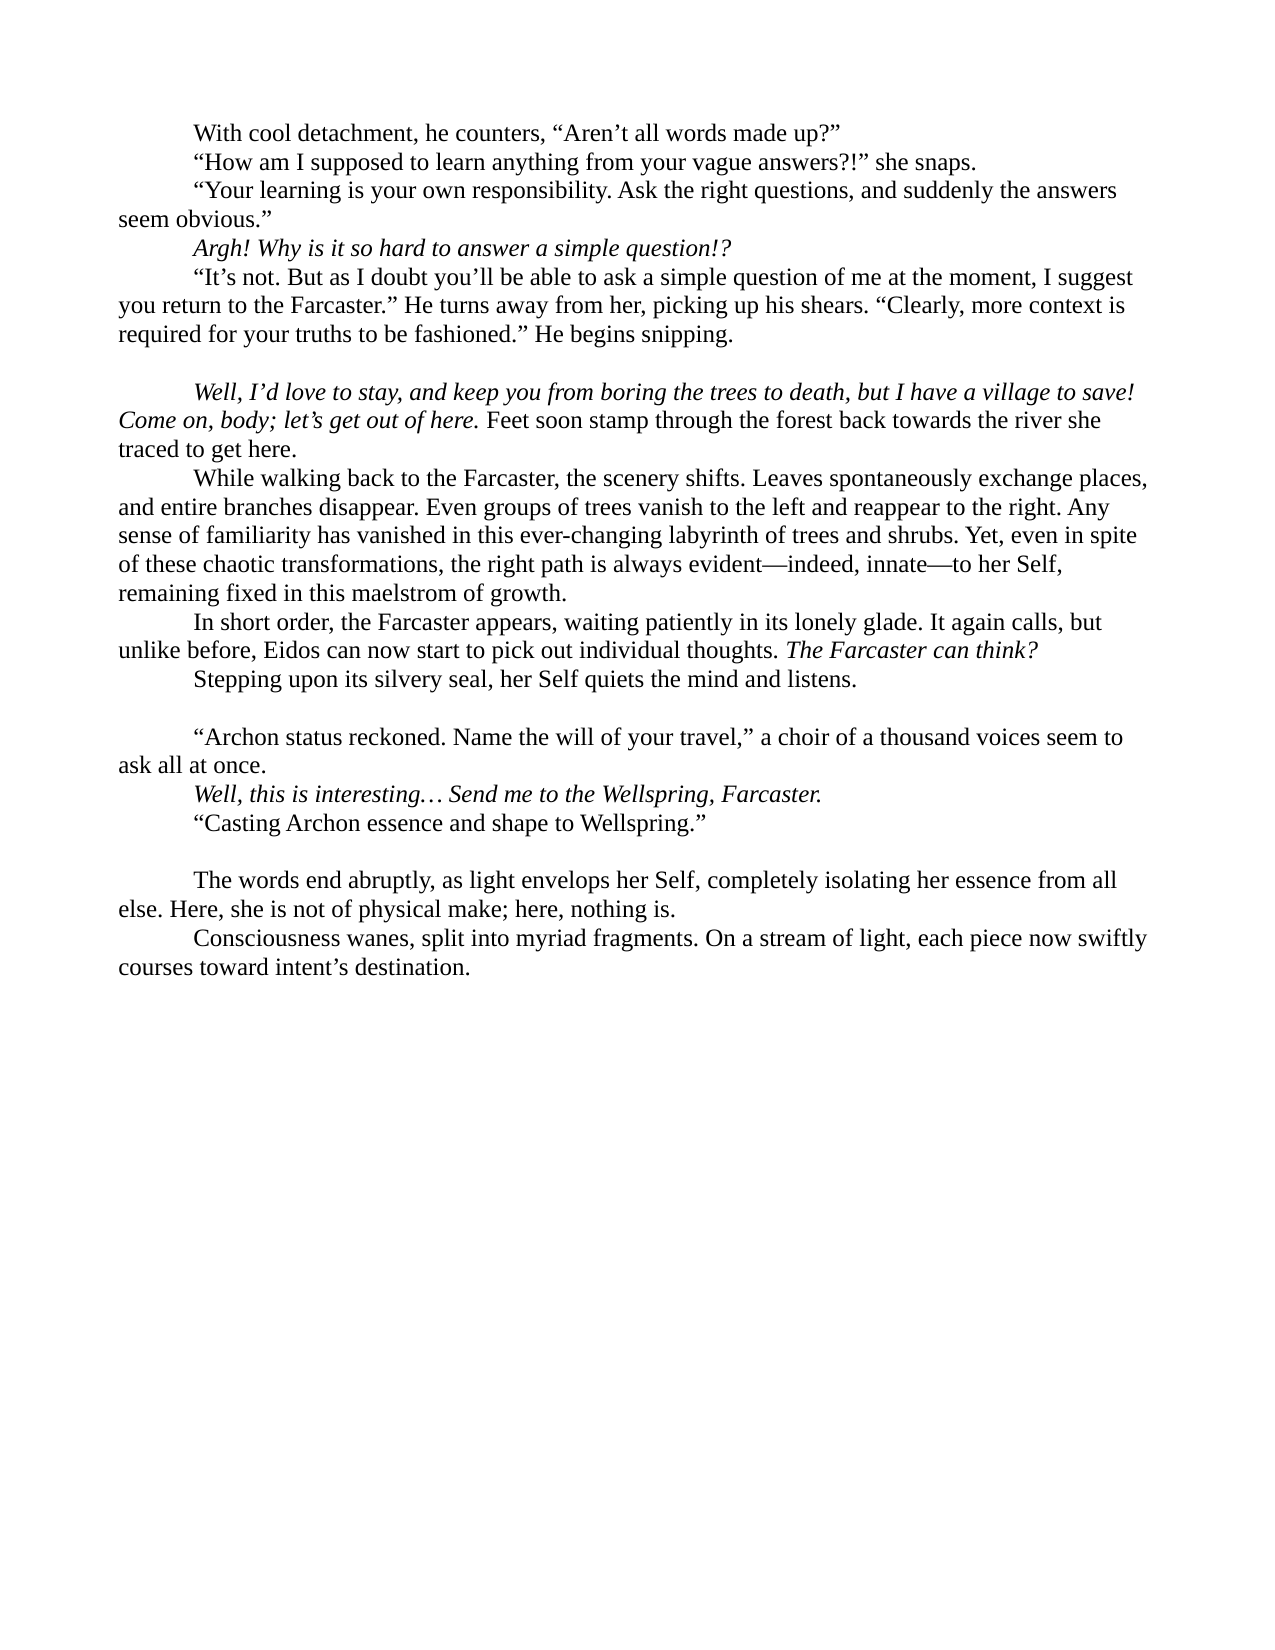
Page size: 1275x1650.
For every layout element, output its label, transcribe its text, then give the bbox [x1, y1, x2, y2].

text In short order, the Farcaster appears, waiting patiently in its lonely glade. It again calls, but unlike before, Eidos can now start to pick out individual thoughts. The Farcaster can think? [118, 607, 1157, 664]
text “It’s not. But as I doubt you’ll be able to ask a simple question of me at the moment, I suggest you return to the Farcaster.” He turns away from her, picking up his shears. “Clearly, more context is required for your truths to be fashioned.” He begins snipping. [118, 262, 1157, 348]
text “Archon status reckoned. Name the will of your travel,” a choir of a thousand voices seem to ask all at once. [118, 722, 1157, 779]
text With cool detachment, he counters, “Aren’t all words made up?” [118, 118, 1157, 147]
text Well, I’d love to stay, and keep you from boring the trees to death, but I have a village to save! Come on, body; let’s get out of here. Feet soon stamp through the forest back towards the river she traced to get here. [118, 377, 1157, 463]
text Consciousness wanes, split into myriad fragments. On a stream of light, each piece now swiftly courses toward intent’s destination. [118, 923, 1157, 981]
text The words end abruptly, as light envelops her Self, completely isolating her essence from all else. Here, she is not of physical make; here, nothing is. [118, 866, 1157, 923]
text Argh! Why is it so hard to answer a simple question!? [118, 233, 1157, 262]
text Well, this is interesting… Send me to the Wellspring, Farcaster. [118, 779, 1157, 808]
text “Your learning is your own responsibility. Ask the right questions, and suddenly the answers seem obvious.” [118, 176, 1157, 233]
text Stepping upon its silvery seal, her Self quiets the mind and listens. [118, 664, 1157, 693]
text “How am I supposed to learn anything from your vague answers?!” she snaps. [118, 147, 1157, 176]
text While walking back to the Farcaster, the scenery shifts. Leaves spontaneously exchange places, and entire branches disappear. Even groups of trees vanish to the left and reappear to the right. Any sense of familiarity has vanished in this ever-changing labyrinth of trees and shrubs. Yet, even in spite of these chaotic transformations, the right path is always evident—indeed, innate—to her Self, remaining fixed in this maelstrom of growth. [118, 463, 1157, 607]
text “Casting Archon essence and shape to Wellspring.” [118, 808, 1157, 837]
